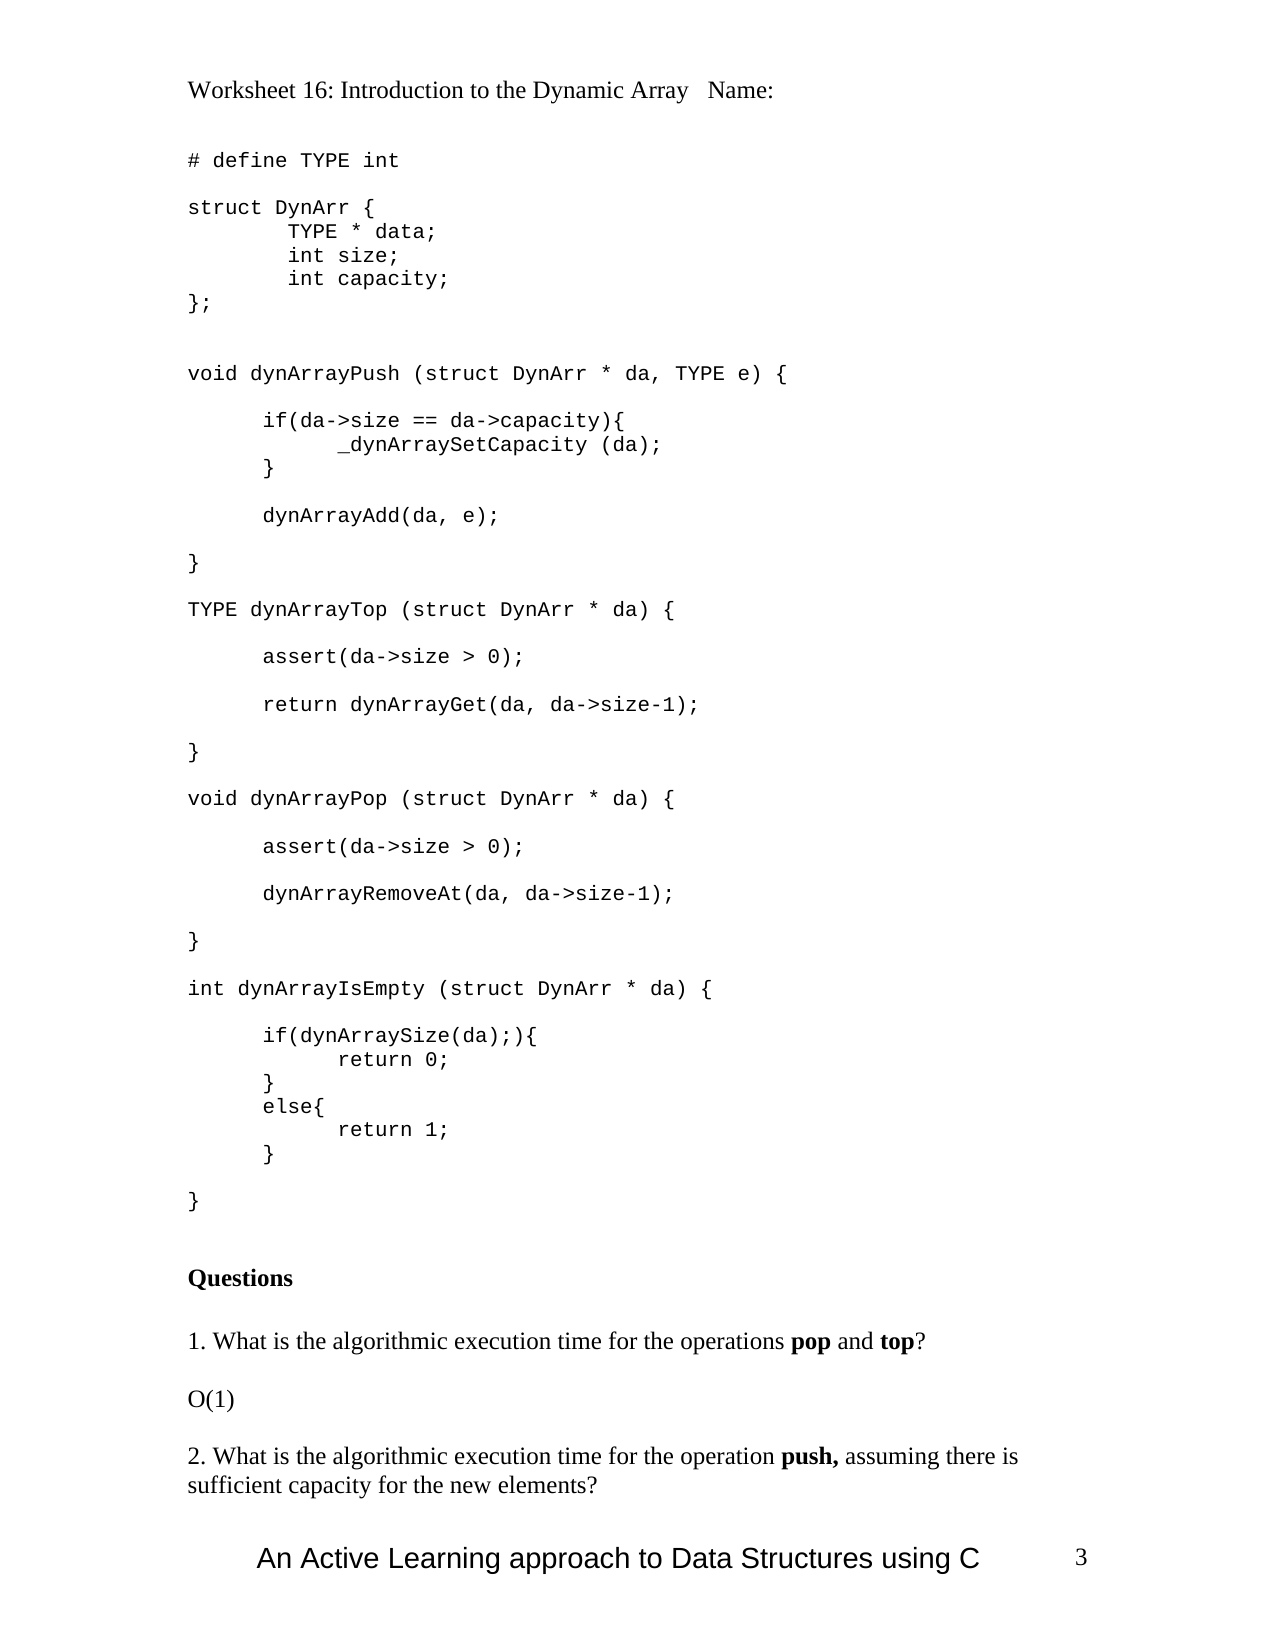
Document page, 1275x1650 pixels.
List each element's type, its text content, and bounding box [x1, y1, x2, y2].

text }; [187, 292, 1087, 316]
text TYPE * data; [187, 221, 1087, 244]
text _dynArraySetCapacity (da); [187, 434, 1087, 457]
subtitle Questions [187, 1263, 1087, 1291]
text void dynArrayPush (struct DynArr * da, TYPE e) { [187, 363, 1087, 386]
text dynArrayRemoveAt(da, da->size-1); [187, 883, 1087, 907]
text } [187, 930, 1087, 954]
text assert(da->size > 0); [187, 836, 1087, 859]
text if(dynArraySize(da);){ [187, 1025, 1087, 1048]
text # define TYPE int [187, 150, 1087, 174]
text 2. What is the algorithmic execution time for the operation push, assuming there is sufficient capacity for the new elements? [187, 1441, 1087, 1499]
text assert(da->size > 0); [187, 647, 1087, 670]
text } [187, 457, 1087, 481]
text struct DynArr { [187, 197, 1087, 221]
text } [187, 1143, 1087, 1167]
text } [187, 552, 1087, 576]
text int size; [187, 244, 1087, 268]
text } [187, 1190, 1087, 1214]
text } [187, 1072, 1087, 1096]
text else{ [187, 1096, 1087, 1119]
text void dynArrayPop (struct DynArr * da) { [187, 788, 1087, 812]
text return 1; [187, 1119, 1087, 1143]
text if(da->size == da->capacity){ [187, 410, 1087, 434]
text dynArrayAdd(da, e); [187, 505, 1087, 528]
text return 0; [187, 1048, 1087, 1072]
text return dynArrayGet(da, da->size-1); [187, 694, 1087, 717]
text TYPE dynArrayTop (struct DynArr * da) { [187, 599, 1087, 623]
text int capacity; [187, 268, 1087, 292]
text O(1) [187, 1384, 1087, 1413]
text 1. What is the algorithmic execution time for the operations pop and top? [187, 1326, 1087, 1355]
text int dynArrayIsEmpty (struct DynArr * da) { [187, 978, 1087, 1001]
text } [187, 741, 1087, 765]
